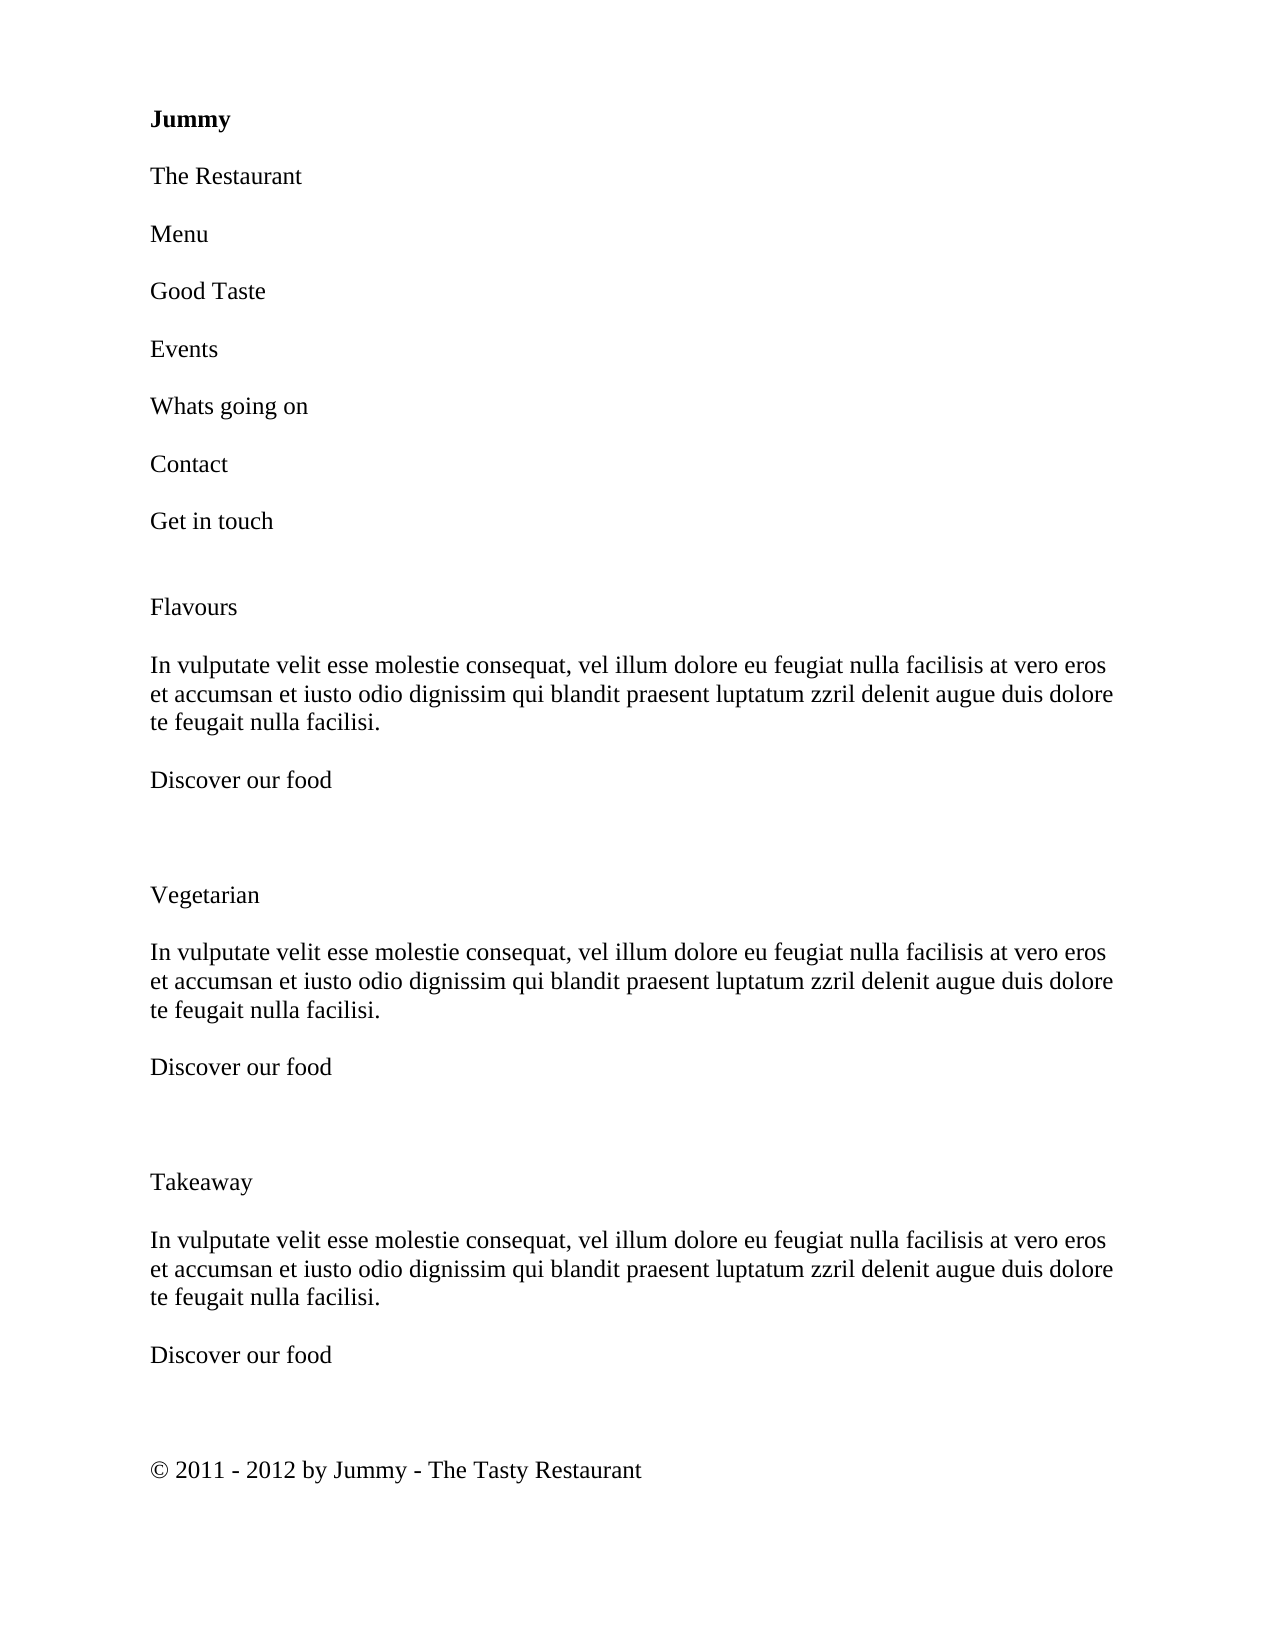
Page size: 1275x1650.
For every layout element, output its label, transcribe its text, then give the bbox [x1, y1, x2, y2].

text Jummy [150, 104, 1125, 132]
text In vulputate velit esse molestie consequat, vel illum dolore eu feugiat nulla facilisis at vero eros et accumsan et iusto odio dignissim qui blandit praesent luptatum zzril delenit augue duis dolore te feugait nulla facilisi. [150, 650, 1125, 736]
text Discover our food [150, 1052, 1125, 1081]
text Discover our food [150, 1340, 1125, 1369]
text Contact [150, 449, 1125, 477]
text In vulputate velit esse molestie consequat, vel illum dolore eu feugiat nulla facilisis at vero eros et accumsan et iusto odio dignissim qui blandit praesent luptatum zzril delenit augue duis dolore te feugait nulla facilisi. [150, 937, 1125, 1024]
text Whats going on [150, 391, 1125, 420]
text The Restaurant [150, 161, 1125, 190]
text Get in touch [150, 506, 1125, 535]
text Good Taste [150, 276, 1125, 305]
text Takeaway [150, 1167, 1125, 1196]
text © 2011 - 2012 by Jummy - The Tasty Restaurant [150, 1455, 1125, 1484]
text Flavours [150, 592, 1125, 621]
text Discover our food [150, 765, 1125, 794]
text In vulputate velit esse molestie consequat, vel illum dolore eu feugiat nulla facilisis at vero eros et accumsan et iusto odio dignissim qui blandit praesent luptatum zzril delenit augue duis dolore te feugait nulla facilisi. [150, 1225, 1125, 1311]
text Menu [150, 219, 1125, 247]
text Events [150, 334, 1125, 362]
text Vegetarian [150, 880, 1125, 909]
